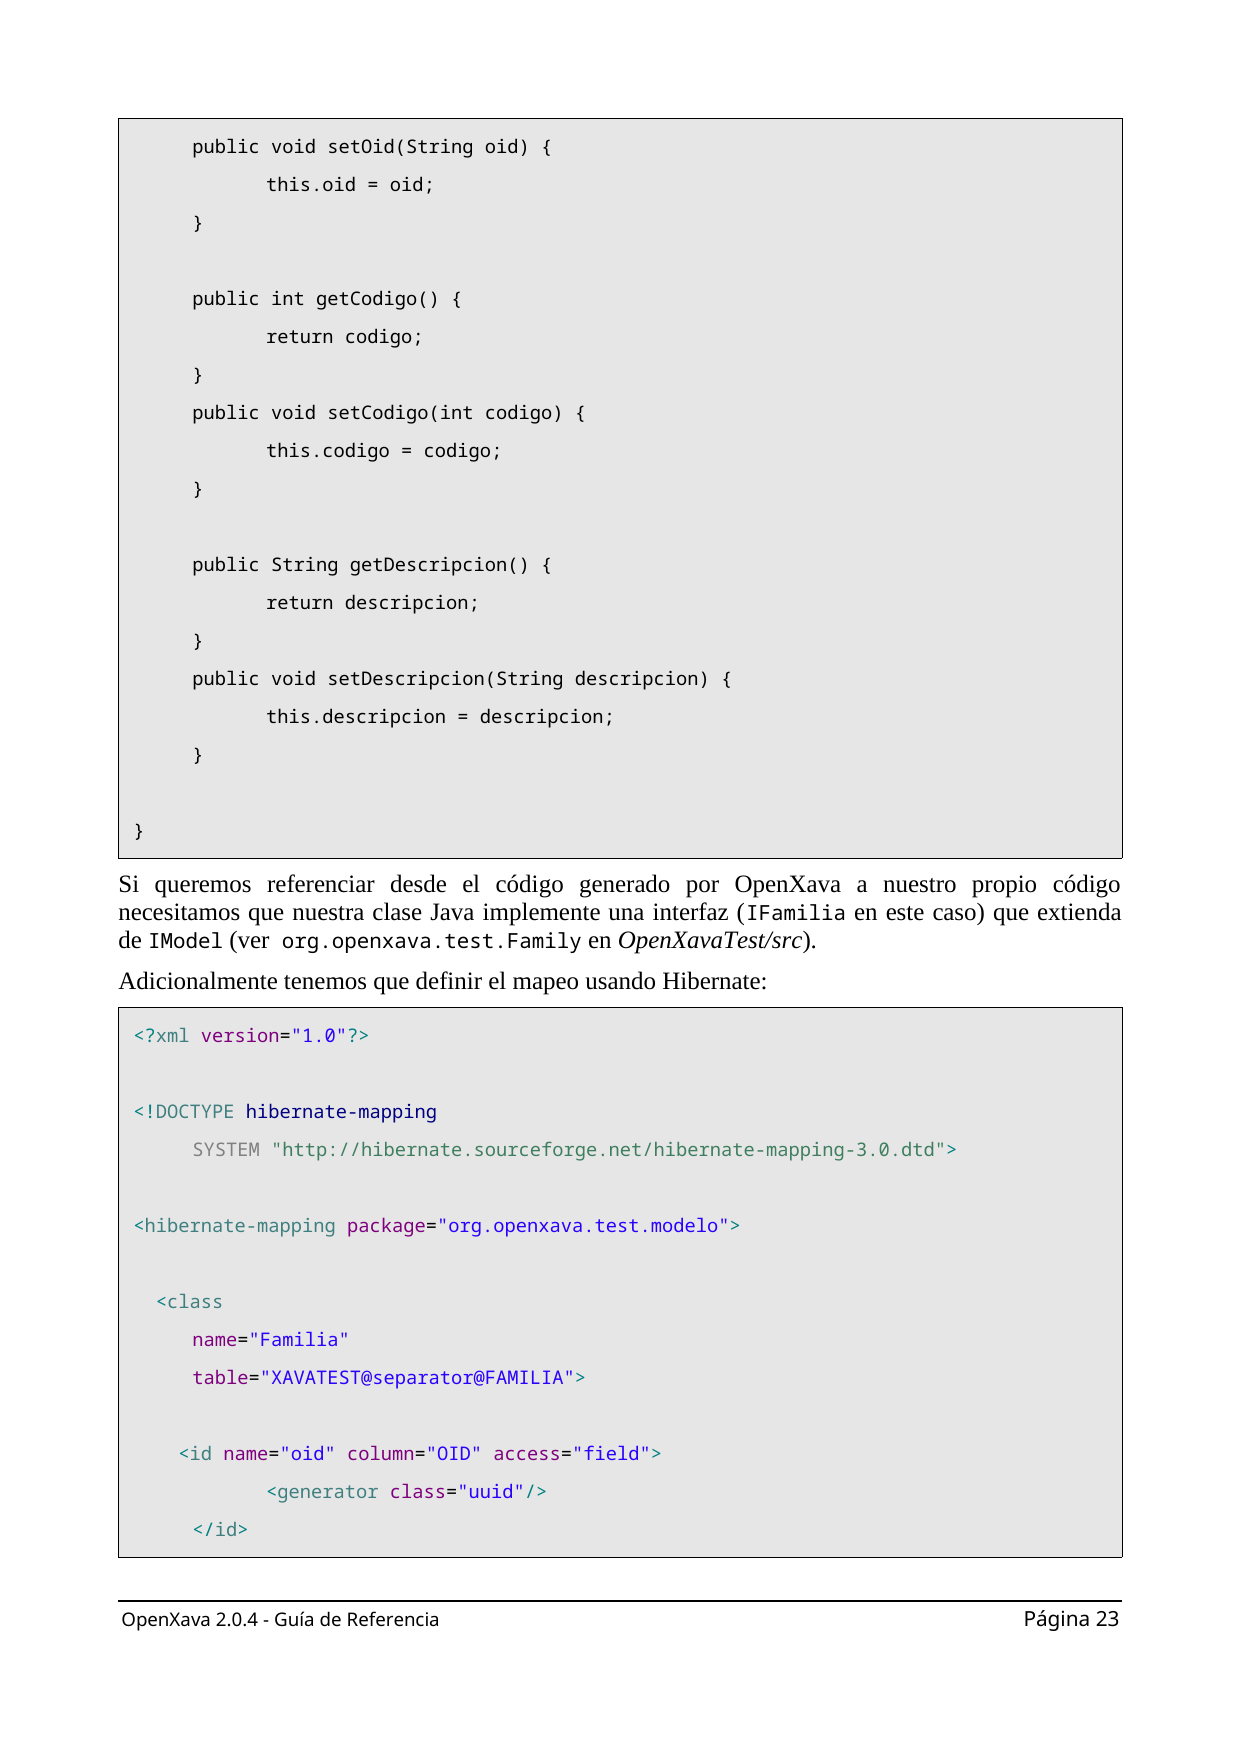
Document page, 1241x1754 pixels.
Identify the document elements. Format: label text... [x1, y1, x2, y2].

text public int getCodigo() { [119, 270, 1122, 308]
text SYSTEM "http://hibernate.sourceforge.net/hibernate-mapping-3.0.dtd"> [119, 1121, 1122, 1159]
text } [119, 460, 1122, 498]
text } [119, 346, 1122, 384]
text </id> [119, 1501, 1122, 1557]
text <hibernate-mapping package="org.openxava.test.modelo"> [119, 1197, 1122, 1235]
text public String getDescripcion() { [119, 536, 1122, 574]
text this.descripcion = descripcion; [119, 688, 1122, 726]
text return descripcion; [119, 574, 1122, 612]
text this.oid = oid; [119, 156, 1122, 194]
text Adicionalmente tenemos que definir el mapeo usando Hibernate: [118, 967, 1122, 995]
text } [119, 726, 1122, 764]
text <!DOCTYPE hibernate-mapping [119, 1083, 1122, 1121]
text Si queremos referenciar desde el código generado por OpenXava a nuestro propio código necesitamos que nuestra clase Java implemente una interfaz (IFamilia en este caso) que extienda de IModel (ver org.openxava.test.Family en OpenXavaTest/src). [118, 870, 1122, 954]
text <id name="oid" column="OID" access="field"> [119, 1425, 1122, 1463]
text public void setCodigo(int codigo) { [119, 384, 1122, 422]
text } [119, 612, 1122, 650]
text <generator class="uuid"/> [119, 1463, 1122, 1501]
text } [119, 194, 1122, 232]
text <class [119, 1273, 1122, 1311]
text name="Familia" [119, 1311, 1122, 1349]
text } [119, 802, 1122, 858]
text public void setDescripcion(String descripcion) { [119, 650, 1122, 688]
text return codigo; [119, 308, 1122, 346]
text table="XAVATEST@separator@FAMILIA"> [119, 1349, 1122, 1387]
text <?xml version="1.0"?> [119, 1008, 1122, 1045]
text this.codigo = codigo; [119, 422, 1122, 460]
text public void setOid(String oid) { [119, 119, 1122, 156]
